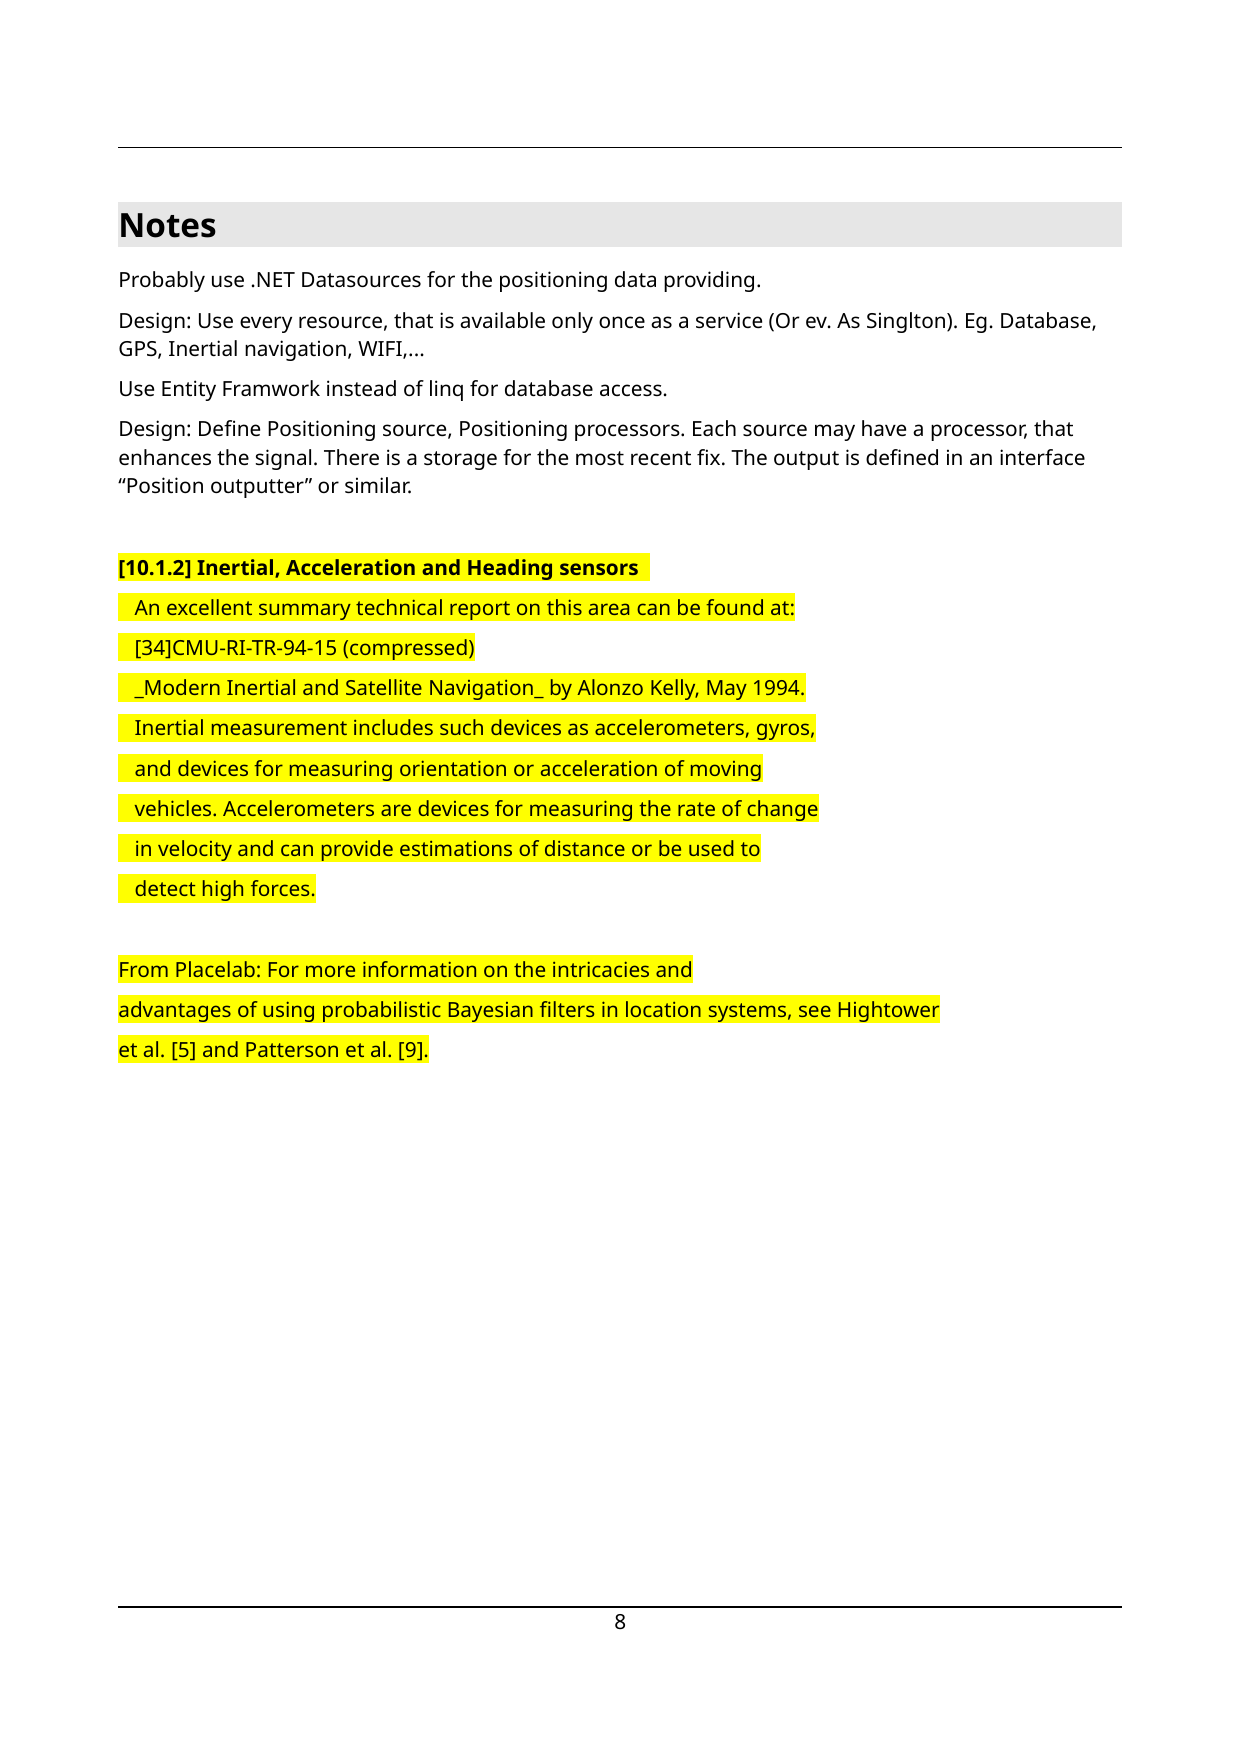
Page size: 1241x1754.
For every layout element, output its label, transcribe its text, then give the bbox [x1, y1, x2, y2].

subtitle Notes [118, 202, 1122, 247]
text detect high forces. [118, 874, 1122, 903]
text and devices for measuring orientation or acceleration of moving [118, 754, 1122, 782]
text An excellent summary technical report on this area can be found at: [118, 593, 1122, 621]
text _Modern Inertial and Satellite Navigation_ by Alonzo Kelly, May 1994. [118, 673, 1122, 702]
text [10.1.2] Inertial, Acceleration and Heading sensors [118, 553, 1122, 581]
text advantages of using probabilistic Bayesian filters in location systems, see Hightower [118, 995, 1122, 1023]
text Probably use .NET Datasources for the positioning data providing. [118, 266, 1122, 294]
text Inertial measurement includes such devices as accelerometers, gyros, [118, 713, 1122, 742]
text [34]CMU-RI-TR-94-15 (compressed) [118, 633, 1122, 661]
text Design: Use every resource, that is available only once as a service (Or ev. As Singlton). Eg. Database, GPS, Inertial navigation, WIFI,... [118, 306, 1122, 363]
text From Placelab: For more information on the intricacies and [118, 955, 1122, 983]
text in velocity and can provide estimations of distance or be used to [118, 834, 1122, 862]
text Use Entity Framwork instead of linq for database access. [118, 374, 1122, 403]
text Design: Define Positioning source, Positioning processors. Each source may have a processor, that enhances the signal. There is a storage for the most recent fix. The output is defined in an interface “Position outputter” or similar. [118, 414, 1122, 500]
text et al. [5] and Patterson et al. [9]. [118, 1035, 1122, 1063]
text vehicles. Accelerometers are devices for measuring the rate of change [118, 794, 1122, 822]
